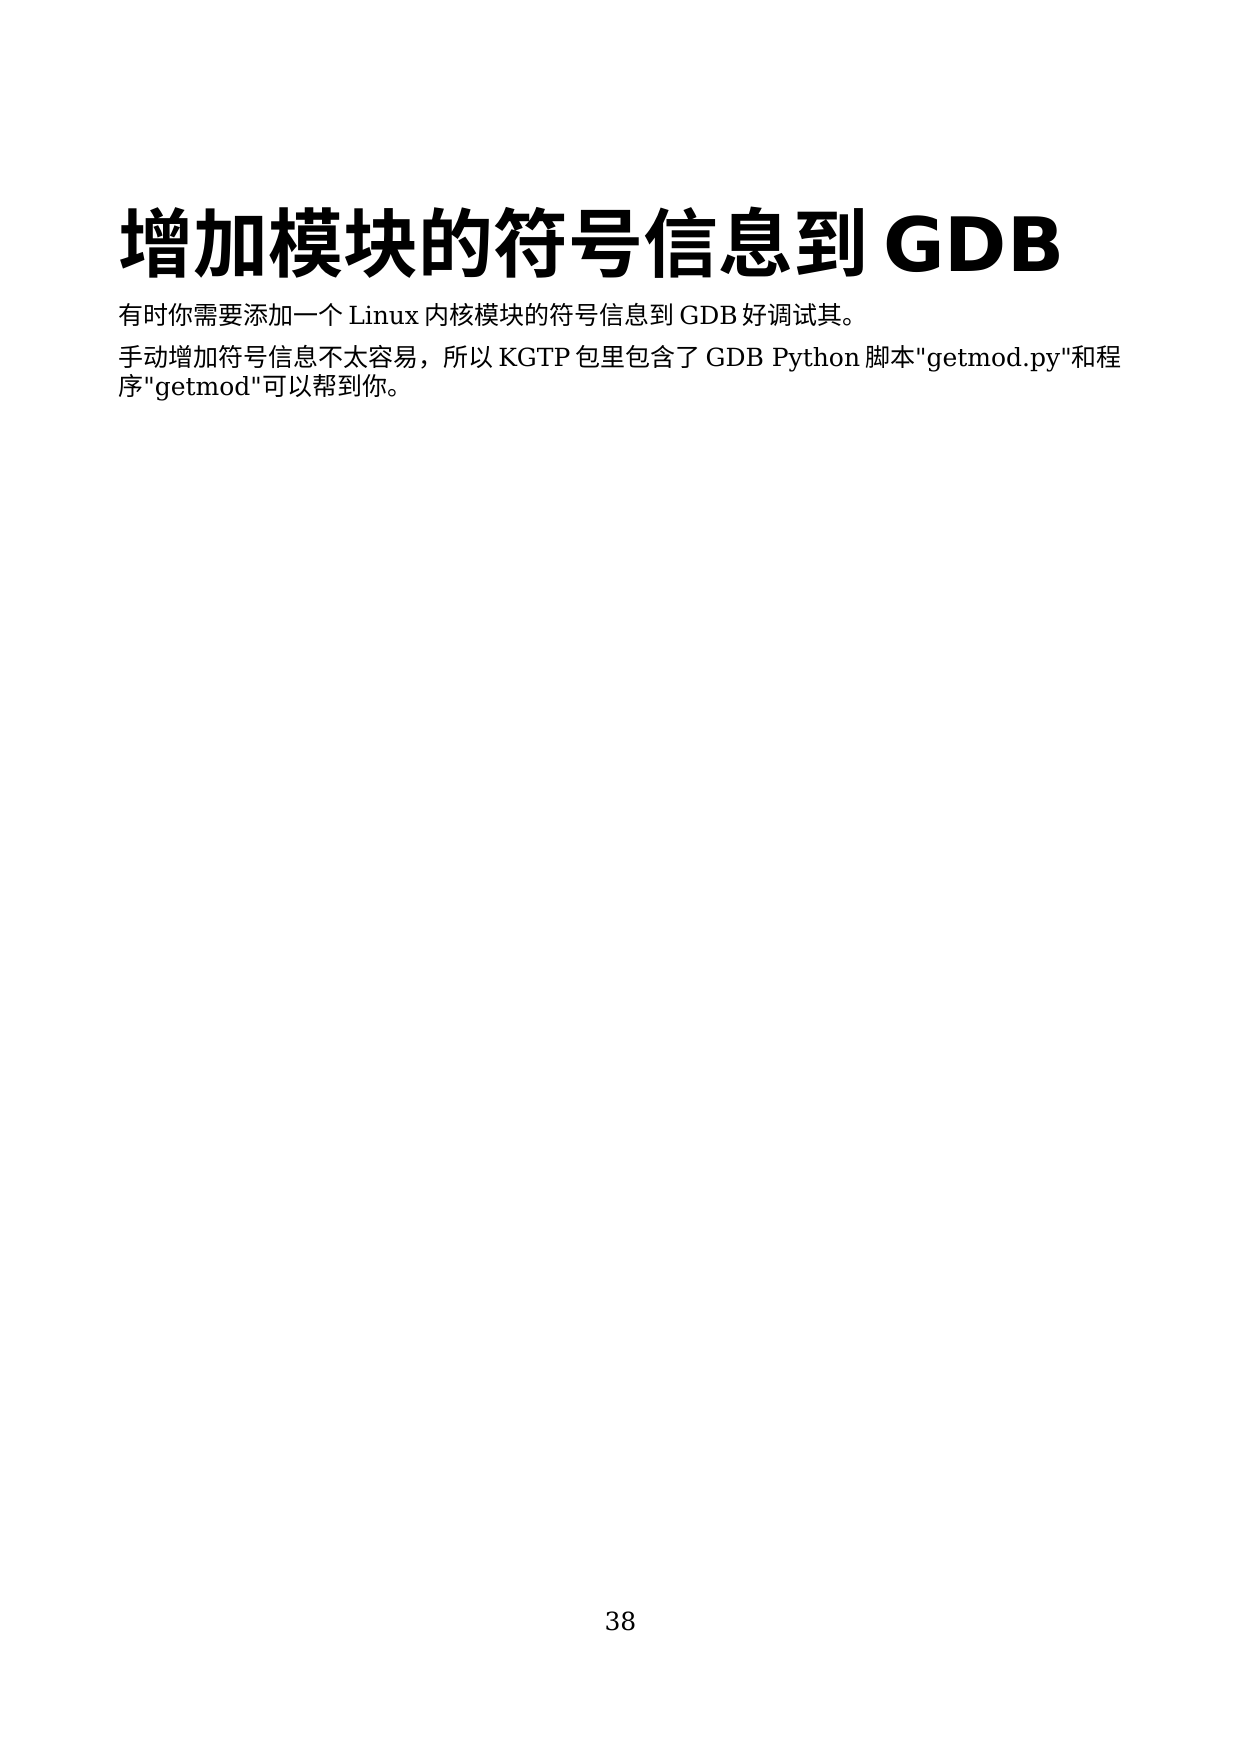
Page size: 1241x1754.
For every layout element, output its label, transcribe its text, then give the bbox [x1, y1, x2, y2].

text 手动增加符号信息不太容易，所以KGTP包里包含了GDB Python脚本"getmod.py"和程序"getmod"可以帮到你。 [118, 343, 1122, 402]
subtitle 增加模块的符号信息到GDB [118, 202, 1122, 289]
text 有时你需要添加一个Linux内核模块的符号信息到GDB好调试其。 [118, 302, 1122, 331]
